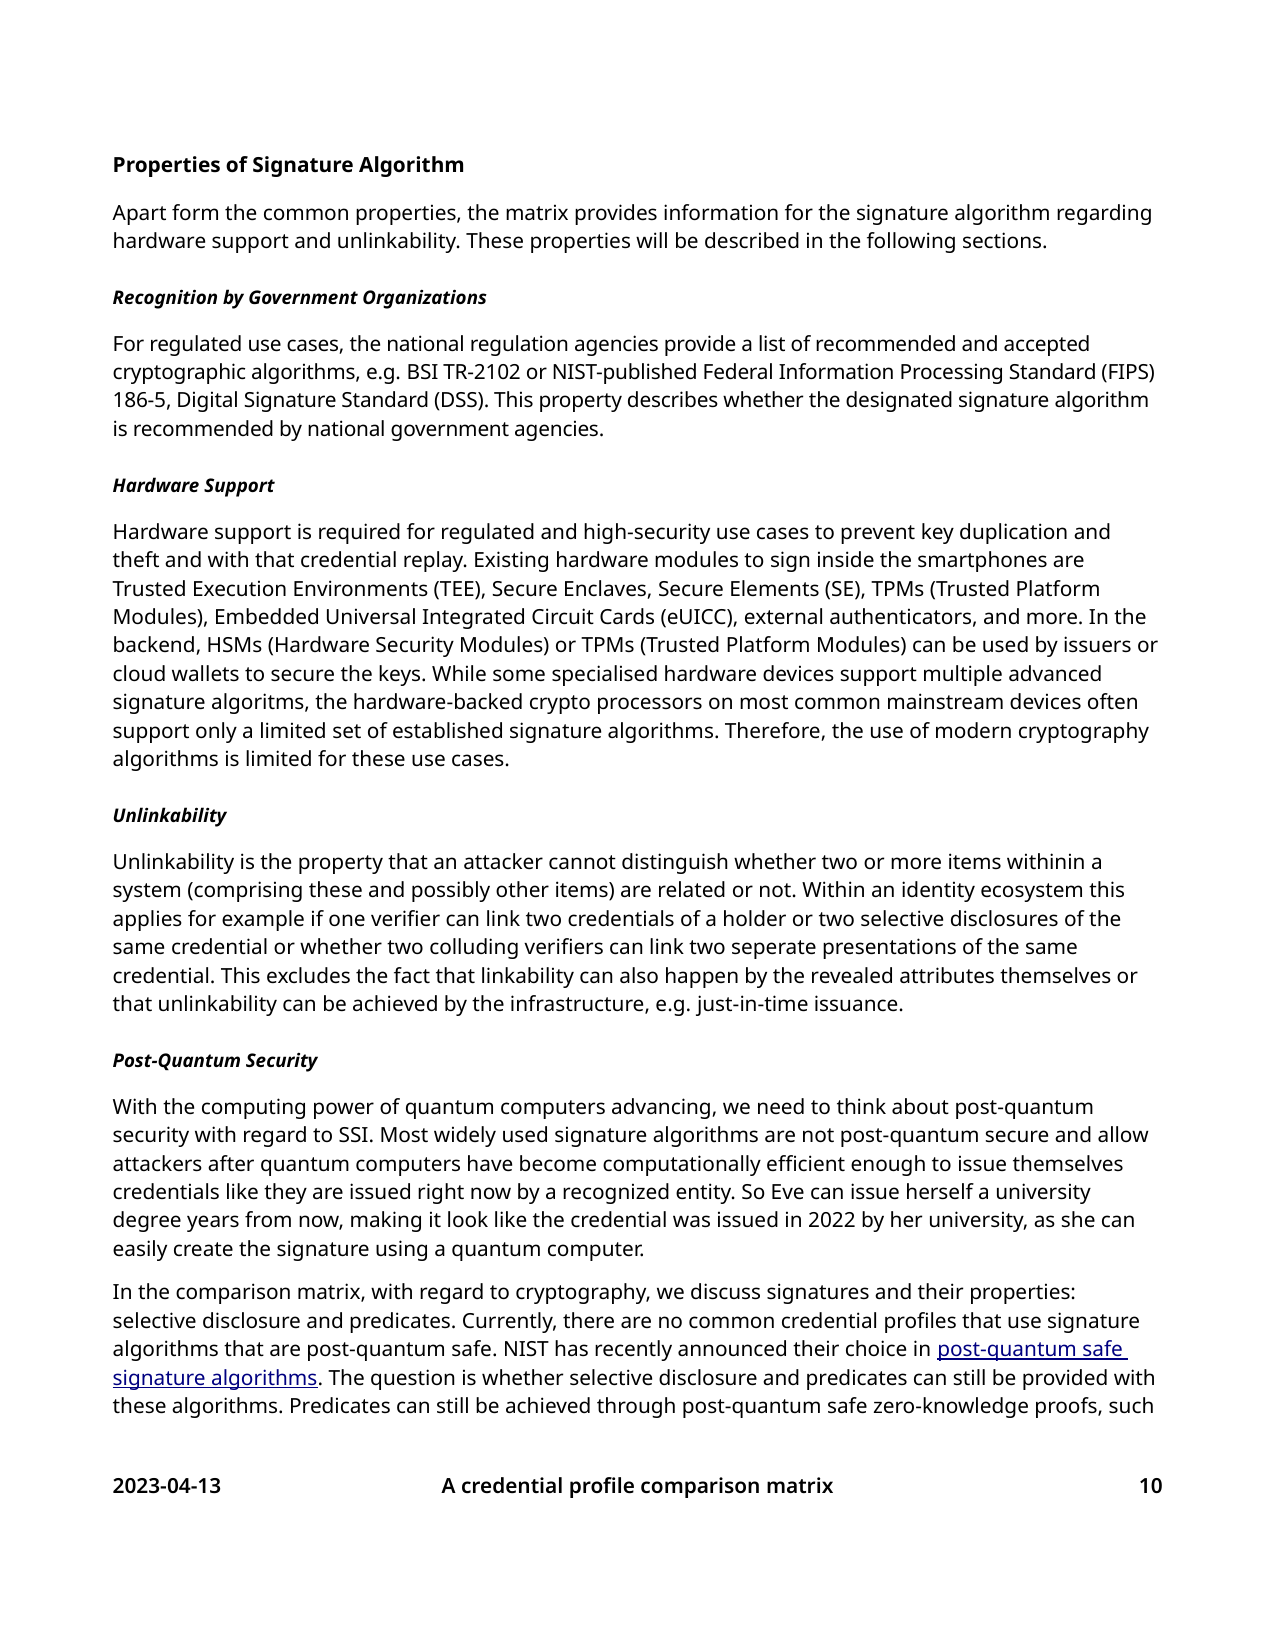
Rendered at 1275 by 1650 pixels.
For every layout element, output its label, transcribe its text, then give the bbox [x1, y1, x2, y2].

text With the computing power of quantum computers advancing, we need to think about post-quantum security with regard to SSI. Most widely used signature algorithms are not post-quantum secure and allow attackers after quantum computers have become computationally efficient enough to issue themselves credentials like they are issued right now by a recognized entity. So Eve can issue herself a university degree years from now, making it look like the credential was issued in 2022 by her university, as she can easily create the signature using a quantum computer. [112, 1092, 1162, 1262]
subtitle Recognition by Government Organizations [112, 284, 1162, 310]
subtitle Properties of Signature Algorithm [112, 150, 1162, 178]
subtitle Hardware Support [112, 472, 1162, 498]
text Unlinkability is the property that an attacker cannot distinguish whether two or more items withinin a system (comprising these and possibly other items) are related or not. Within an identity ecosystem this applies for example if one verifier can link two credentials of a holder or two selective disclosures of the same credential or whether two colluding verifiers can link two seperate presentations of the same credential. This excludes the fact that linkability can also happen by the revealed attributes themselves or that unlinkability can be achieved by the infrastructure, e.g. just-in-time issuance. [112, 847, 1162, 1018]
subtitle Unlinkability [112, 803, 1162, 828]
text Hardware support is required for regulated and high-security use cases to prevent key duplication and theft and with that credential replay. Existing hardware modules to sign inside the smartphones are Trusted Execution Environments (TEE), Secure Enclaves, Secure Elements (SE), TPMs (Trusted Platform Modules), Embedded Universal Integrated Circuit Cards (eUICC), external authenticators, and more. In the backend, HSMs (Hardware Security Modules) or TPMs (Trusted Platform Modules) can be used by issuers or cloud wallets to secure the keys. While some specialised hardware devices support multiple advanced signature algoritms, the hardware-backed crypto processors on most common mainstream devices often support only a limited set of established signature algorithms. Therefore, the use of modern cryptography algorithms is limited for these use cases. [112, 517, 1162, 773]
text For regulated use cases, the national regulation agencies provide a list of recommended and accepted cryptographic algorithms, e.g. BSI TR-2102 or NIST-published Federal Information Processing Standard (FIPS) 186-5, Digital Signature Standard (DSS). This property describes whether the designated signature algorithm is recommended by national government agencies. [112, 329, 1162, 442]
subtitle Post-Quantum Security [112, 1048, 1162, 1073]
text In the comparison matrix, with regard to cryptography, we discuss signatures and their properties: selective disclosure and predicates. Currently, there are no common credential profiles that use signature algorithms that are post-quantum safe. NIST has recently announced their choice in post-quantum safe signature algorithms. The question is whether selective disclosure and predicates can still be provided with these algorithms. Predicates can still be achieved through post-quantum safe zero-knowledge proofs, such [112, 1277, 1162, 1420]
text Apart form the common properties, the matrix provides information for the signature algorithm regarding hardware support and unlinkability. These properties will be described in the following sections. [112, 198, 1162, 254]
